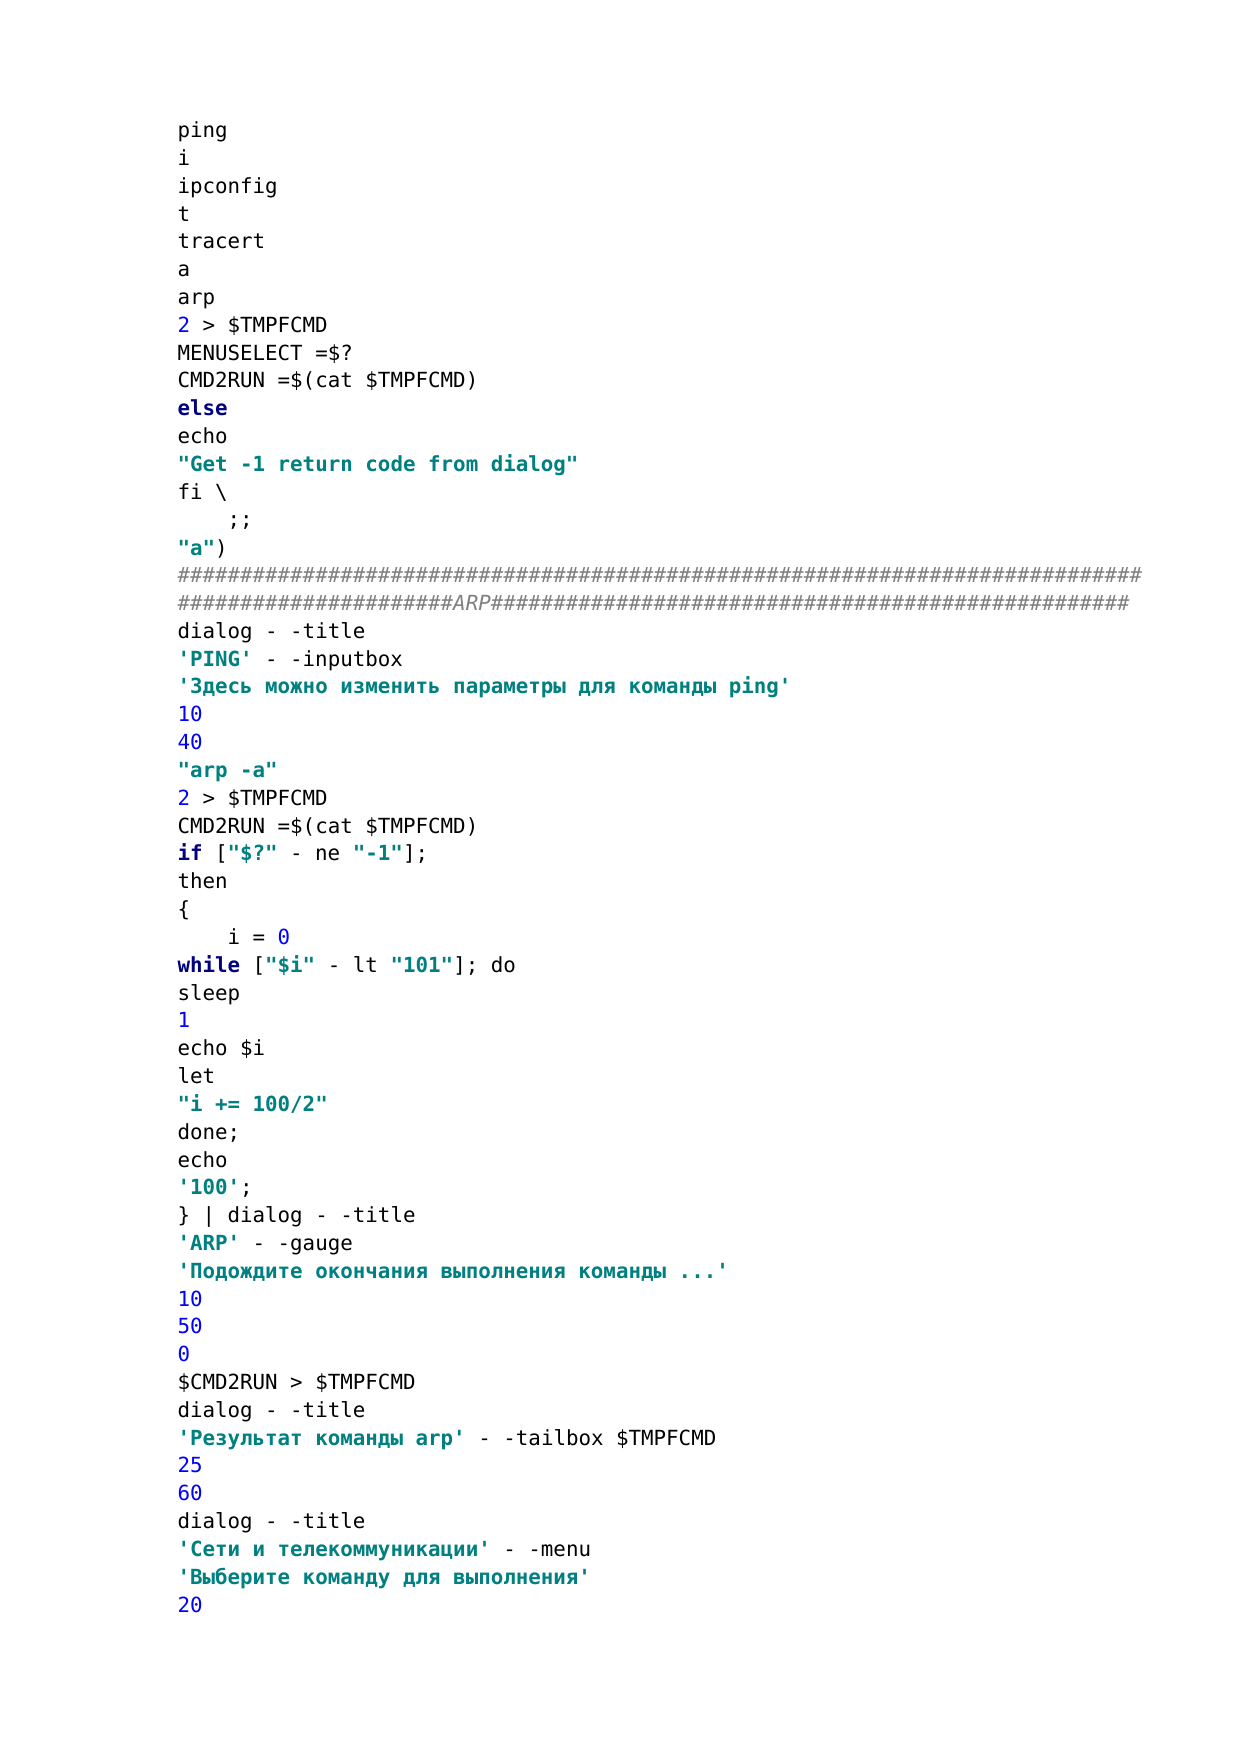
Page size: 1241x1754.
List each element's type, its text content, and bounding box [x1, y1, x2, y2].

text 'Сети и телекоммуникации' - -menu [177, 1537, 1152, 1561]
text "arp -a" [177, 758, 1152, 782]
text echo [177, 1148, 1152, 1172]
text 60 [177, 1481, 1152, 1506]
text ipconfig [177, 174, 1152, 198]
text 25 [177, 1453, 1152, 1478]
text MENUSELECT =$? [177, 341, 1152, 365]
text 'Результат команды arp' - -tailbox $TMPFCMD [177, 1426, 1152, 1450]
text CMD2RUN =$(cat $TMPFCMD) [177, 368, 1152, 393]
text dialog - -title [177, 1509, 1152, 1533]
text 'ARP' - -gauge [177, 1231, 1152, 1255]
text { [177, 897, 1152, 921]
text echo $i [177, 1036, 1152, 1061]
text 1 [177, 1008, 1152, 1033]
text ;; [177, 507, 1152, 532]
text 10 [177, 1287, 1152, 1311]
text 2 > $TMPFCMD [177, 786, 1152, 810]
text 2 > $TMPFCMD [177, 313, 1152, 337]
text $CMD2RUN > $TMPFCMD [177, 1370, 1152, 1394]
text 20 [177, 1593, 1152, 1617]
text tracert [177, 229, 1152, 254]
text dialog - -title [177, 1398, 1152, 1422]
text 'Здесь можно изменить параметры для команды ping' [177, 674, 1152, 699]
text a [177, 257, 1152, 281]
text echo [177, 424, 1152, 448]
text fi \ [177, 480, 1152, 504]
text 'Выберите команду для выполнения' [177, 1565, 1152, 1589]
text while ["$i" - lt "101"]; do [177, 953, 1152, 977]
text sleep [177, 981, 1152, 1005]
text 50 [177, 1314, 1152, 1339]
text '100'; [177, 1175, 1152, 1200]
text then [177, 869, 1152, 893]
text 0 [177, 1342, 1152, 1367]
text dialog - -title [177, 619, 1152, 643]
text "a") ###################################################################################################ARP################################################### [177, 536, 1152, 615]
text CMD2RUN =$(cat $TMPFCMD) [177, 814, 1152, 838]
text } | dialog - -title [177, 1203, 1152, 1227]
text 10 [177, 702, 1152, 727]
text if ["$?" - ne "-1"]; [177, 841, 1152, 866]
text "i += 100/2" [177, 1092, 1152, 1116]
text ping [177, 118, 1152, 142]
text let [177, 1064, 1152, 1088]
text else [177, 396, 1152, 421]
text 'Подождите окончания выполнения команды ...' [177, 1259, 1152, 1283]
text "Get -1 return code from dialog" [177, 452, 1152, 476]
text i [177, 146, 1152, 170]
text 'PING' - -inputbox [177, 647, 1152, 671]
text i = 0 [177, 925, 1152, 949]
text done; [177, 1120, 1152, 1144]
text t [177, 202, 1152, 226]
text arp [177, 285, 1152, 309]
text 40 [177, 730, 1152, 754]
